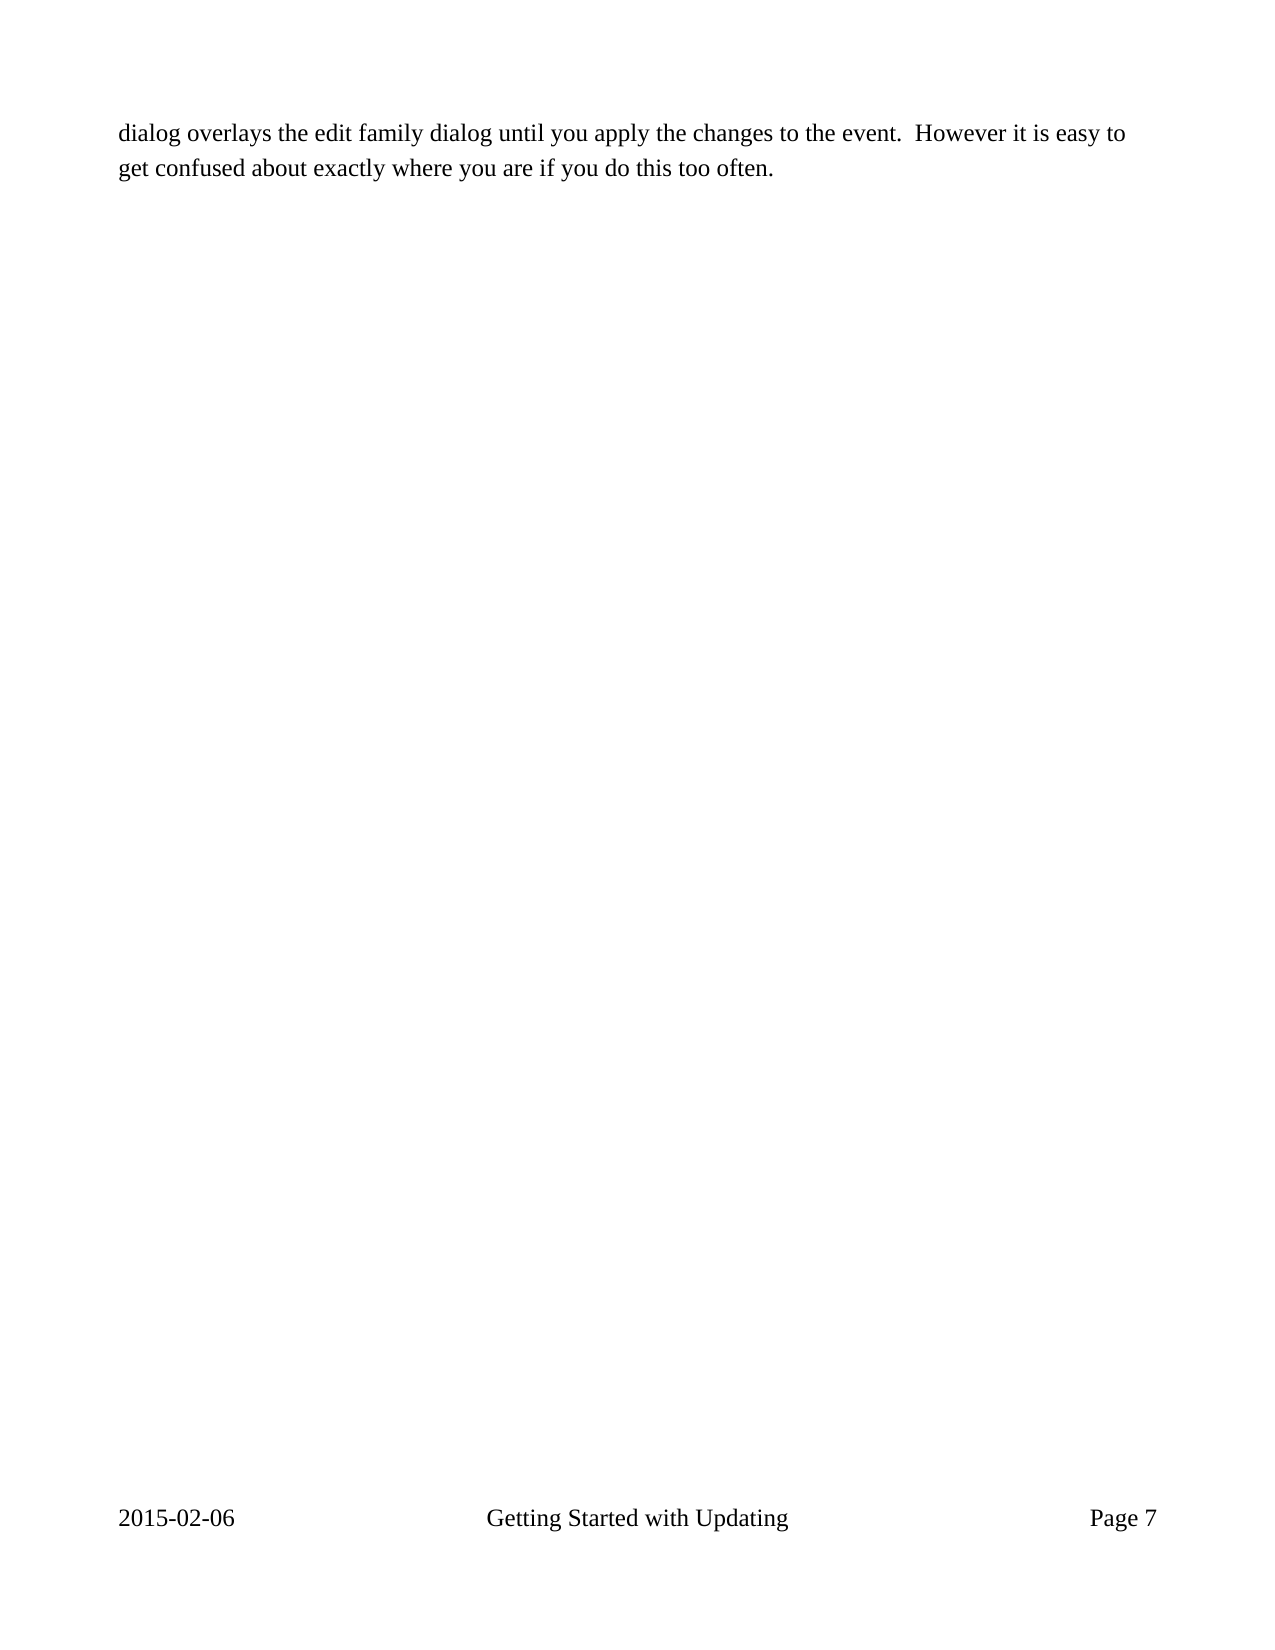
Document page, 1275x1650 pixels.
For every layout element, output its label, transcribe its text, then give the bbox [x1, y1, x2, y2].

text dialog overlays the edit family dialog until you apply the changes to the event. However it is easy to get confused about exactly where you are if you do this too often. [118, 118, 1157, 181]
